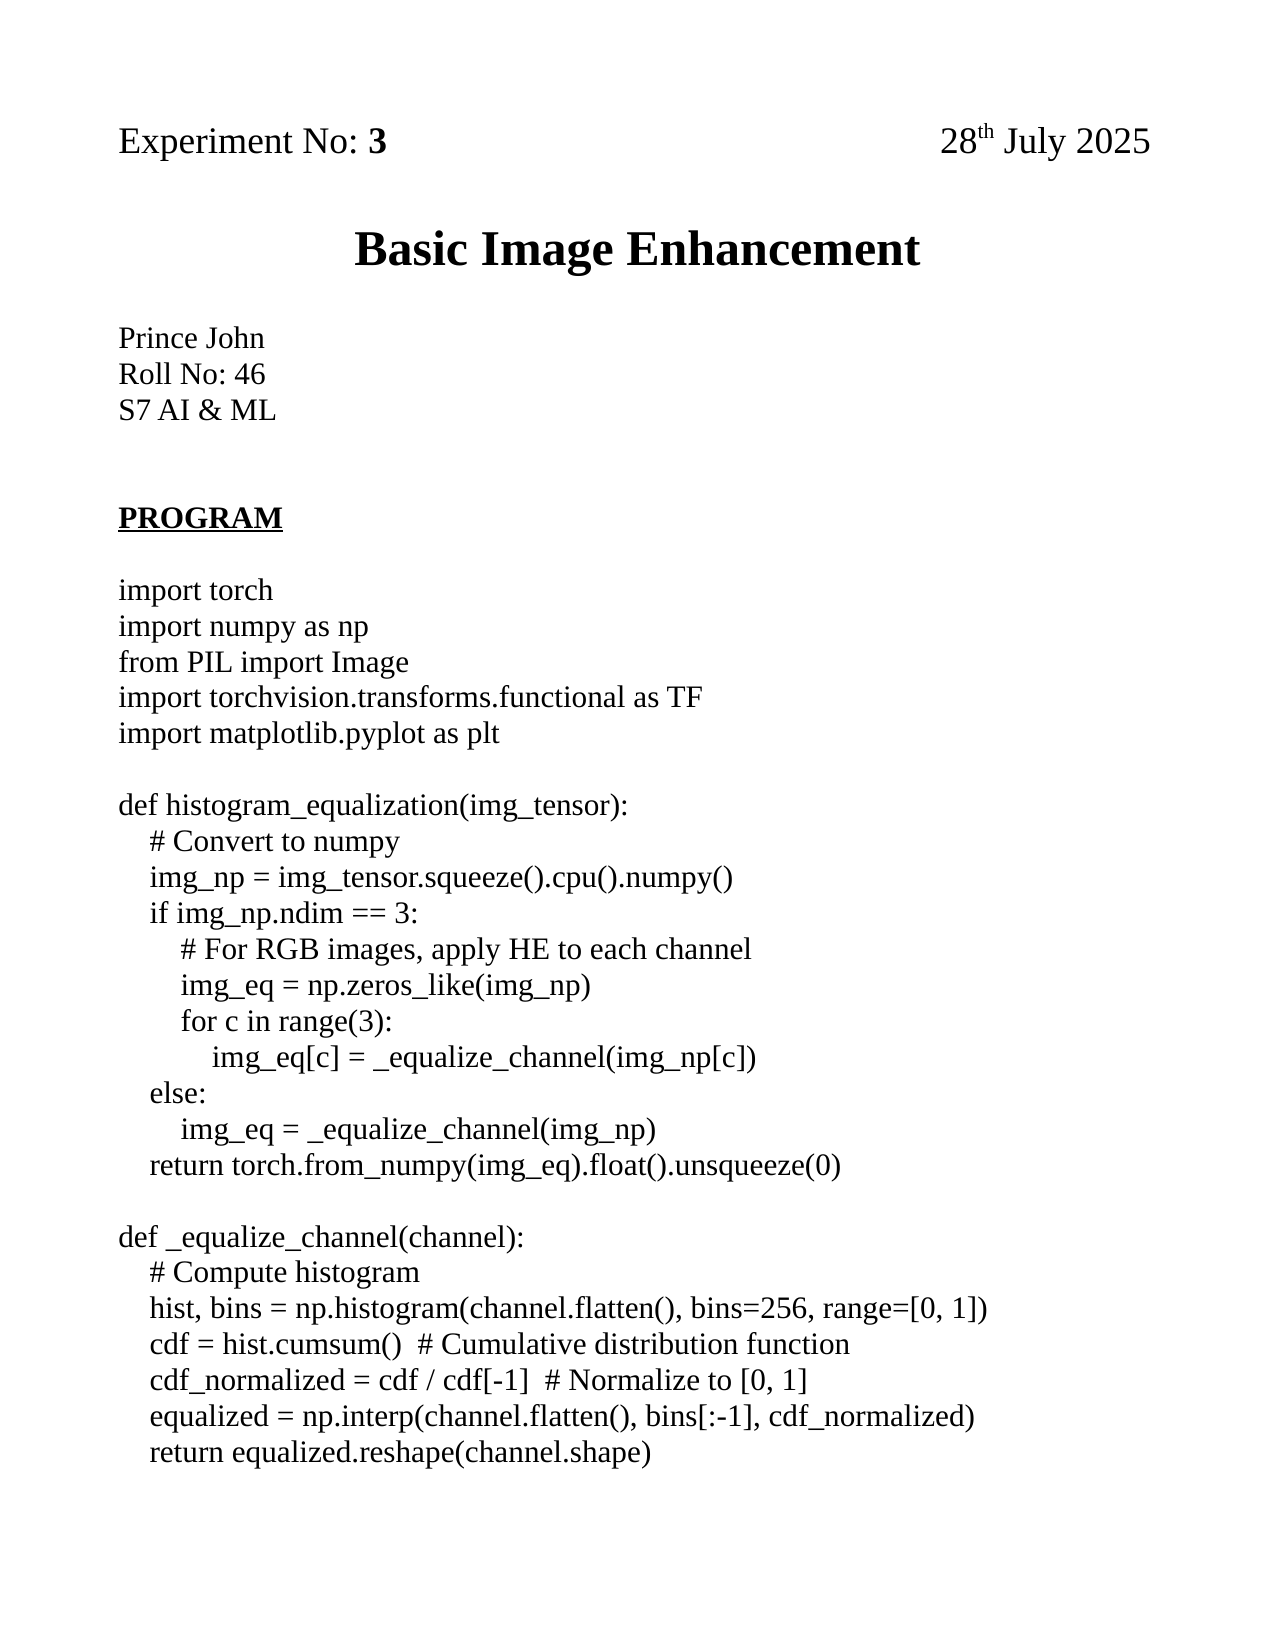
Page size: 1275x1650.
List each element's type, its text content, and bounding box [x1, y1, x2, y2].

text img_eq = _equalize_channel(img_np) [118, 1110, 1157, 1146]
text img_np = img_tensor.squeeze().cpu().numpy() [118, 858, 1157, 894]
text from PIL import Image [118, 643, 1157, 679]
text # Compute histogram [118, 1254, 1157, 1290]
text img_eq[c] = _equalize_channel(img_np[c]) [118, 1038, 1157, 1074]
text hist, bins = np.histogram(channel.flatten(), bins=256, range=[0, 1]) [118, 1290, 1157, 1326]
text Roll No: 46 [118, 355, 1157, 391]
text Experiment No: 3 28th July 2025 [118, 118, 1157, 161]
text for c in range(3): [118, 1002, 1157, 1038]
text Basic Image Enhancement [118, 219, 1157, 276]
text import torchvision.transforms.functional as TF [118, 679, 1157, 715]
text Prince John [118, 319, 1157, 355]
text return equalized.reshape(channel.shape) [118, 1433, 1157, 1469]
text img_eq = np.zeros_like(img_np) [118, 966, 1157, 1002]
text import torch [118, 571, 1157, 607]
text if img_np.ndim == 3: [118, 894, 1157, 930]
text cdf = hist.cumsum() # Cumulative distribution function [118, 1326, 1157, 1362]
text PROGRAM [118, 499, 1157, 535]
text # Convert to numpy [118, 822, 1157, 858]
text return torch.from_numpy(img_eq).float().unsqueeze(0) [118, 1146, 1157, 1182]
text import numpy as np [118, 607, 1157, 643]
text S7 AI & ML [118, 391, 1157, 427]
text else: [118, 1074, 1157, 1110]
text cdf_normalized = cdf / cdf[-1] # Normalize to [0, 1] [118, 1362, 1157, 1397]
text equalized = np.interp(channel.flatten(), bins[:-1], cdf_normalized) [118, 1397, 1157, 1433]
text # For RGB images, apply HE to each channel [118, 930, 1157, 966]
text import matplotlib.pyplot as plt [118, 715, 1157, 751]
text def _equalize_channel(channel): [118, 1218, 1157, 1254]
text def histogram_equalization(img_tensor): [118, 787, 1157, 822]
